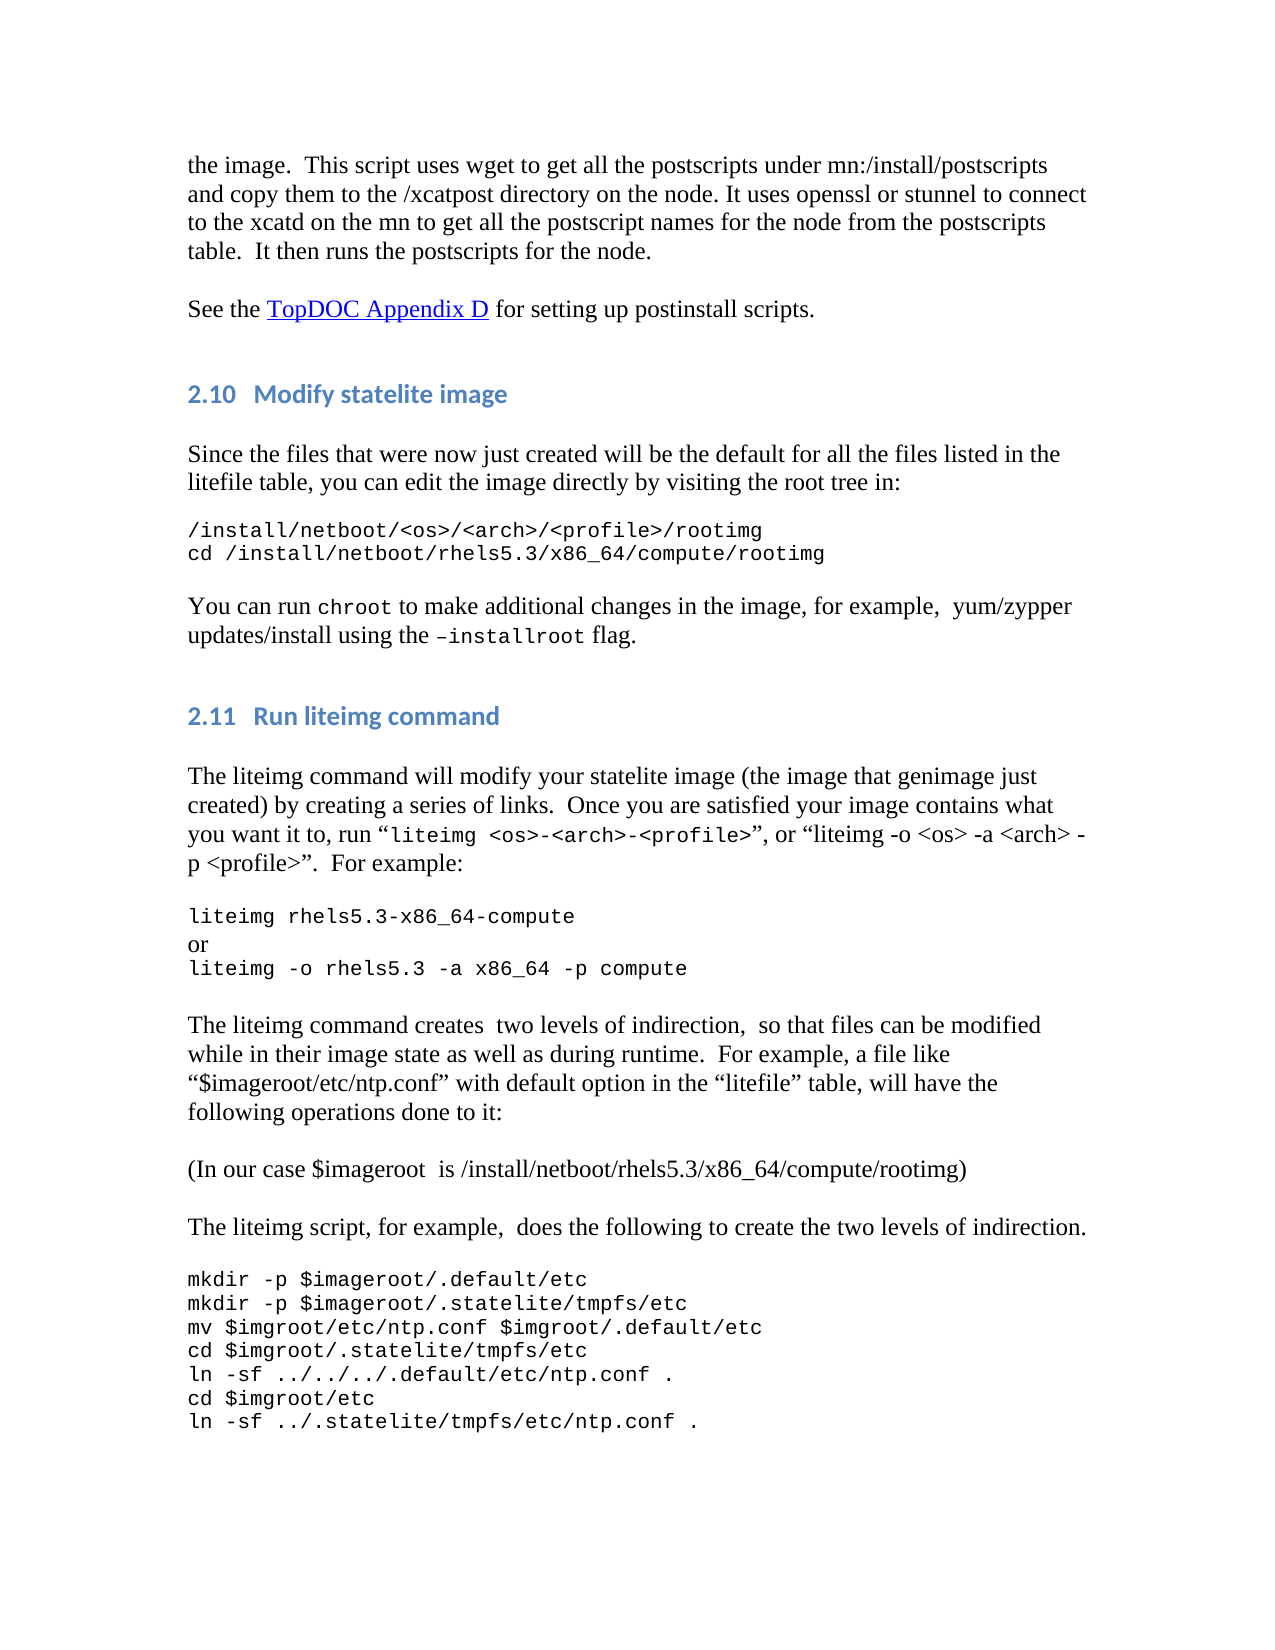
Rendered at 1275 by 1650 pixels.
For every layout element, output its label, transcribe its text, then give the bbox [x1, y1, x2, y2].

text ln -sf ../../../.default/etc/ntp.conf . [187, 1364, 1087, 1388]
text mkdir -p $imageroot/.statelite/tmpfs/etc [187, 1293, 1087, 1317]
text You can run chroot to make additional changes in the image, for example, yum/zypper updates/install using the –installroot flag. [187, 591, 1087, 650]
text The liteimg command will modify your statelite image (the image that genimage just created) by creating a series of links. Once you are satisfied your image contains what you want it to, run “liteimg <os>-<arch>-<profile>”, or “liteimg -o <os> -a <arch> -p <profile>”. For example: [187, 761, 1087, 877]
text See the TopDOC Appendix D for setting up postinstall scripts. [187, 294, 1087, 356]
text cd /install/netboot/rhels5.3/x86_64/compute/rootimg [187, 543, 1087, 567]
text mkdir -p $imageroot/.default/etc [187, 1269, 1087, 1293]
text or [187, 929, 1087, 958]
subtitle Run liteimg command [187, 699, 1087, 732]
text /install/netboot/<os>/<arch>/<profile>/rootimg [187, 520, 1087, 543]
text mv $imgroot/etc/ntp.conf $imgroot/.default/etc [187, 1317, 1087, 1340]
text The liteimg script, for example, does the following to create the two levels of indirection. [187, 1212, 1087, 1241]
text The liteimg command creates two levels of indirection, so that files can be modified while in their image state as well as during runtime. For example, a file like “$imageroot/etc/ntp.conf” with default option in the “litefile” table, will have the following operations done to it: [187, 1011, 1087, 1126]
text (In our case $imageroot is /install/netboot/rhels5.3/x86_64/compute/rootimg) [187, 1154, 1087, 1183]
text the image. This script uses wget to get all the postscripts under mn:/install/postscripts and copy them to the /xcatpost directory on the node. It uses openssl or stunnel to connect to the xcatd on the mn to get all the postscript names for the node from the postscripts table. It then runs the postscripts for the node. [187, 150, 1087, 265]
text Since the files that were now just created will be the default for all the files listed in the litefile table, you can edit the image directly by visiting the root tree in: [187, 439, 1087, 496]
subtitle Modify statelite image [187, 377, 1087, 410]
text cd $imgroot/.statelite/tmpfs/etc [187, 1340, 1087, 1364]
text liteimg rhels5.3-x86_64-compute [187, 906, 1087, 929]
text cd $imgroot/etc [187, 1388, 1087, 1411]
text ln -sf ../.statelite/tmpfs/etc/ntp.conf . [187, 1411, 1087, 1435]
text liteimg -o rhels5.3 -a x86_64 -p compute [187, 958, 1087, 982]
